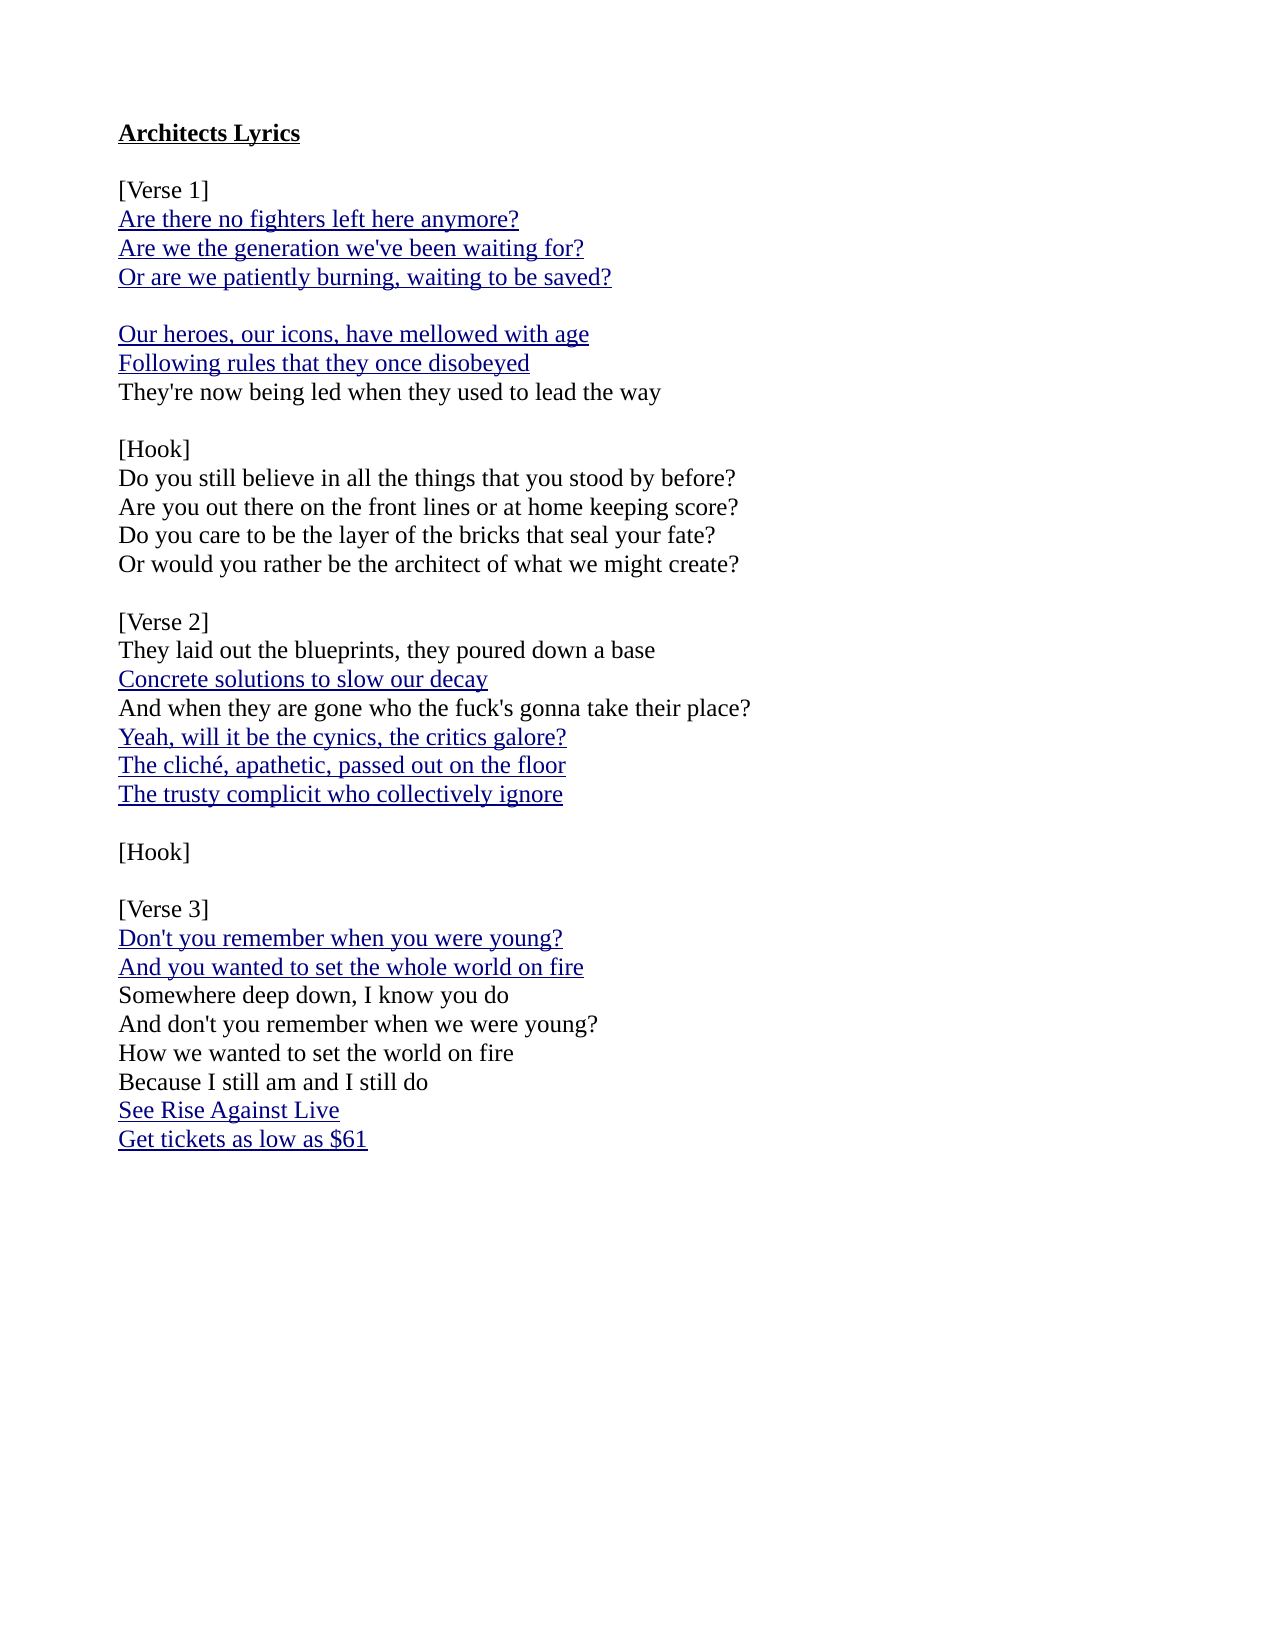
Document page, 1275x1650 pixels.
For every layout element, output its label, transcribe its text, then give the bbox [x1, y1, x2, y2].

text [Verse 1] Are there no fighters left here anymore? Are we the generation we've been waiting for? Or are we patiently burning, waiting to be saved? Our heroes, our icons, have mellowed with age Following rules that they once disobeyed They're now being led when they used to lead the way [Hook] Do you still believe in all the things that you stood by before? Are you out there on the front lines or at home keeping score? Do you care to be the layer of the bricks that seal your fate? Or would you rather be the architect of what we might create? [Verse 2] They laid out the blueprints, they poured down a base Concrete solutions to slow our decay And when they are gone who the fuck's gonna take their place? Yeah, will it be the cynics, the critics galore? The cliché, apathetic, passed out on the floor The trusty complicit who collectively ignore [Hook] [Verse 3] Don't you remember when you were young? And you wanted to set the whole world on fire Somewhere deep down, I know you do And don't you remember when we were young? How we wanted to set the world on fire Because I still am and I still do [118, 176, 1157, 1096]
text Get tickets as low as $61 [118, 1124, 1157, 1153]
text Architects Lyrics [118, 118, 1157, 147]
text See Rise Against Live [118, 1096, 1157, 1124]
